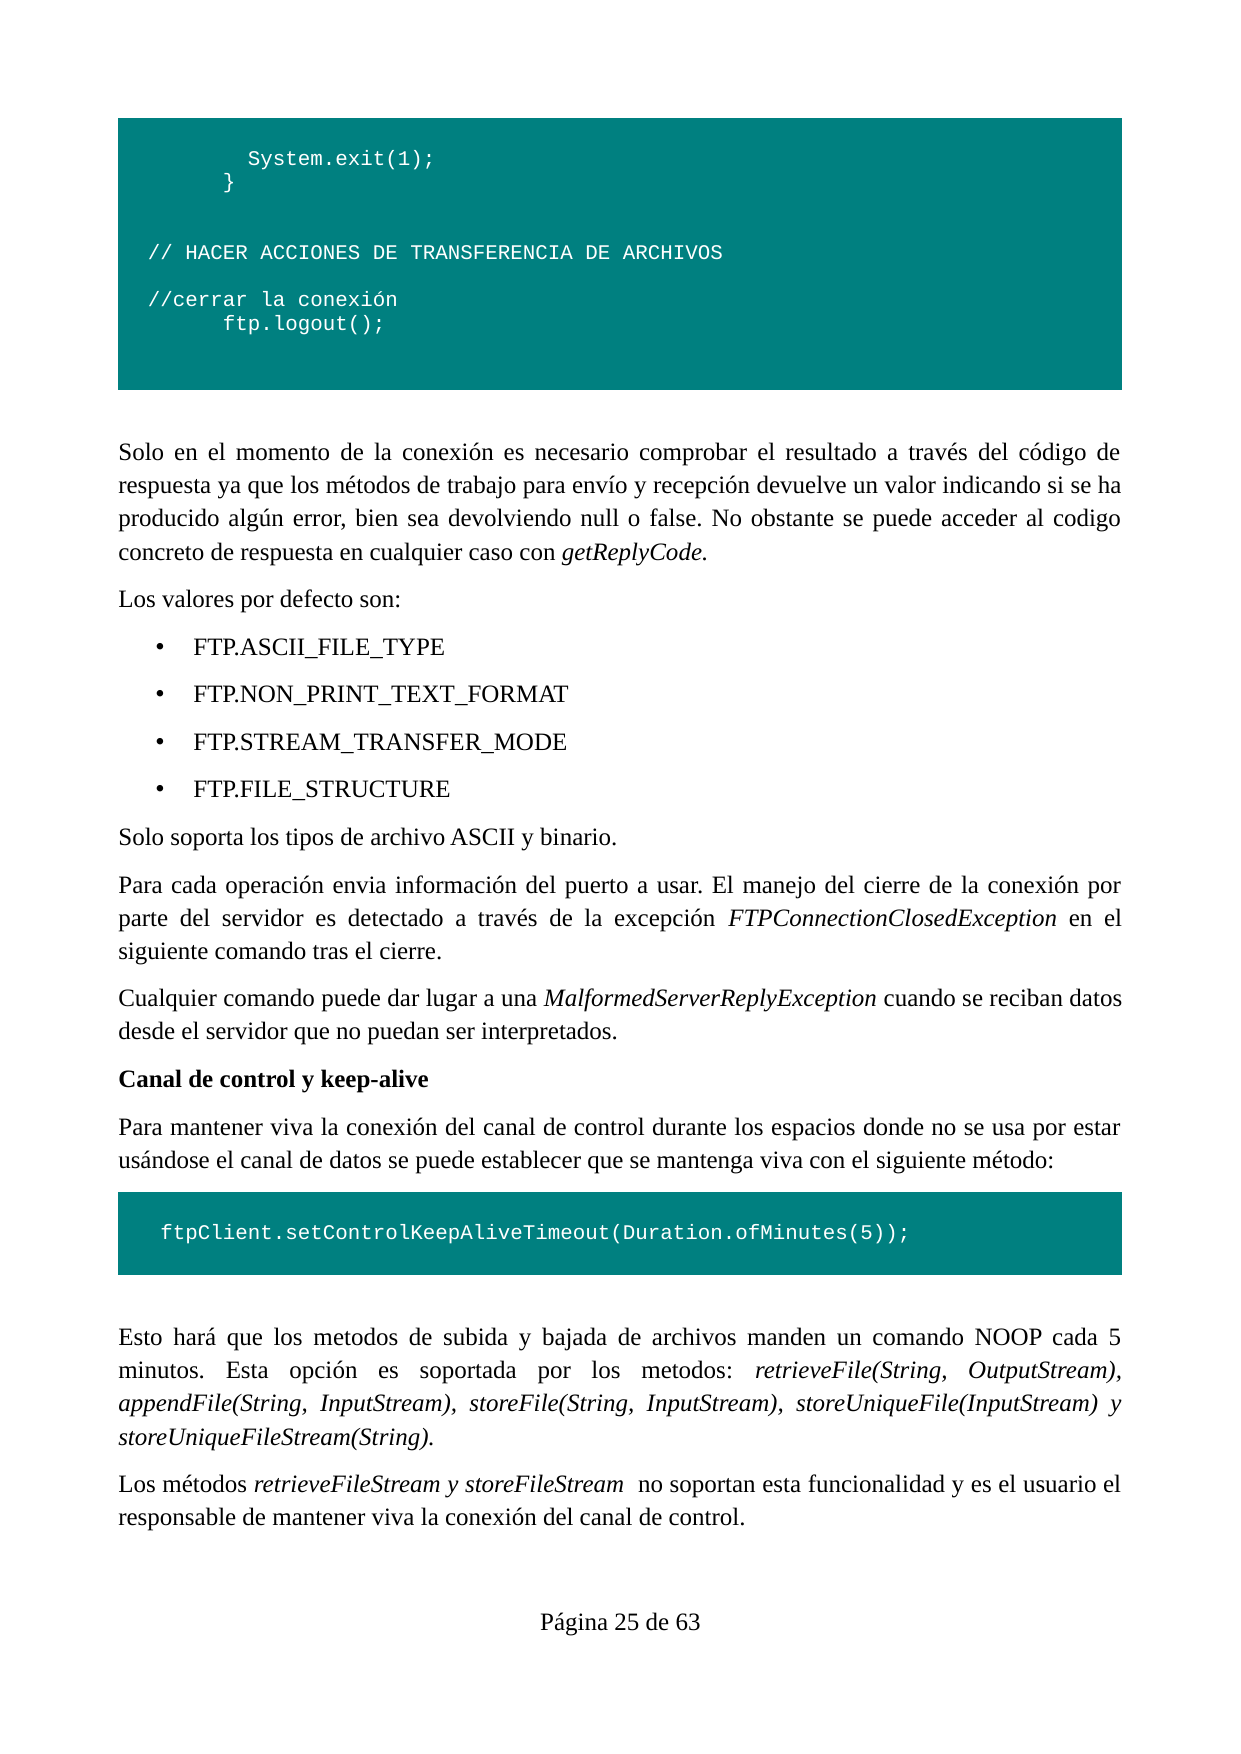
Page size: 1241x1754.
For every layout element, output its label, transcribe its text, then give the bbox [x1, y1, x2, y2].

text Solo en el momento de la conexión es necesario comprobar el resultado a través del código de respuesta ya que los métodos de trabajo para envío y recepción devuelve un valor indicando si se ha producido algún error, bien sea devolviendo null o false. No obstante se puede acceder al codigo concreto de respuesta en cualquier caso con getReplyCode. [118, 437, 1122, 565]
text // HACER ACCIONES DE TRANSFERENCIA DE ARCHIVOS [118, 242, 1122, 266]
text ftpClient.setControlKeepAliveTimeout(Duration.ofMinutes(5)); [118, 1192, 1122, 1275]
text //cerrar la conexión [118, 289, 1122, 313]
list FTP.FILE_STRUCTURE [156, 774, 1122, 803]
list FTP.NON_PRINT_TEXT_FORMAT [156, 679, 1122, 708]
text Esto hará que los metodos de subida y bajada de archivos manden un comando NOOP cada 5 minutos. Esta opción es soportada por los metodos: retrieveFile(String, OutputStream), appendFile(String, InputStream), storeFile(String, InputStream), storeUniqueFile(InputStream) y storeUniqueFileStream(String). [118, 1322, 1122, 1450]
text ftp.logout(); [118, 313, 1122, 337]
list FTP.ASCII_FILE_TYPE [156, 632, 1122, 661]
text } [118, 171, 1122, 195]
text System.exit(1); [118, 118, 1122, 171]
text Para cada operación envia información del puerto a usar. El manejo del cierre de la conexión por parte del servidor es detectado a través de la excepción FTPConnectionClosedException en el siguiente comando tras el cierre. [118, 870, 1122, 964]
text Los valores por defecto son: [118, 584, 1122, 613]
text Para mantener viva la conexión del canal de control durante los espacios donde no se usa por estar usándose el canal de datos se puede establecer que se mantenga viva con el siguiente método: [118, 1112, 1122, 1173]
text Canal de control y keep-alive [118, 1064, 1122, 1093]
list FTP.STREAM_TRANSFER_MODE [156, 727, 1122, 756]
text Cualquier comando puede dar lugar a una MalformedServerReplyException cuando se reciban datos desde el servidor que no puedan ser interpretados. [118, 983, 1122, 1045]
text Los métodos retrieveFileStream y storeFileStream no soportan esta funcionalidad y es el usuario el responsable de mantener viva la conexión del canal de control. [118, 1469, 1122, 1531]
text Solo soporta los tipos de archivo ASCII y binario. [118, 822, 1122, 851]
